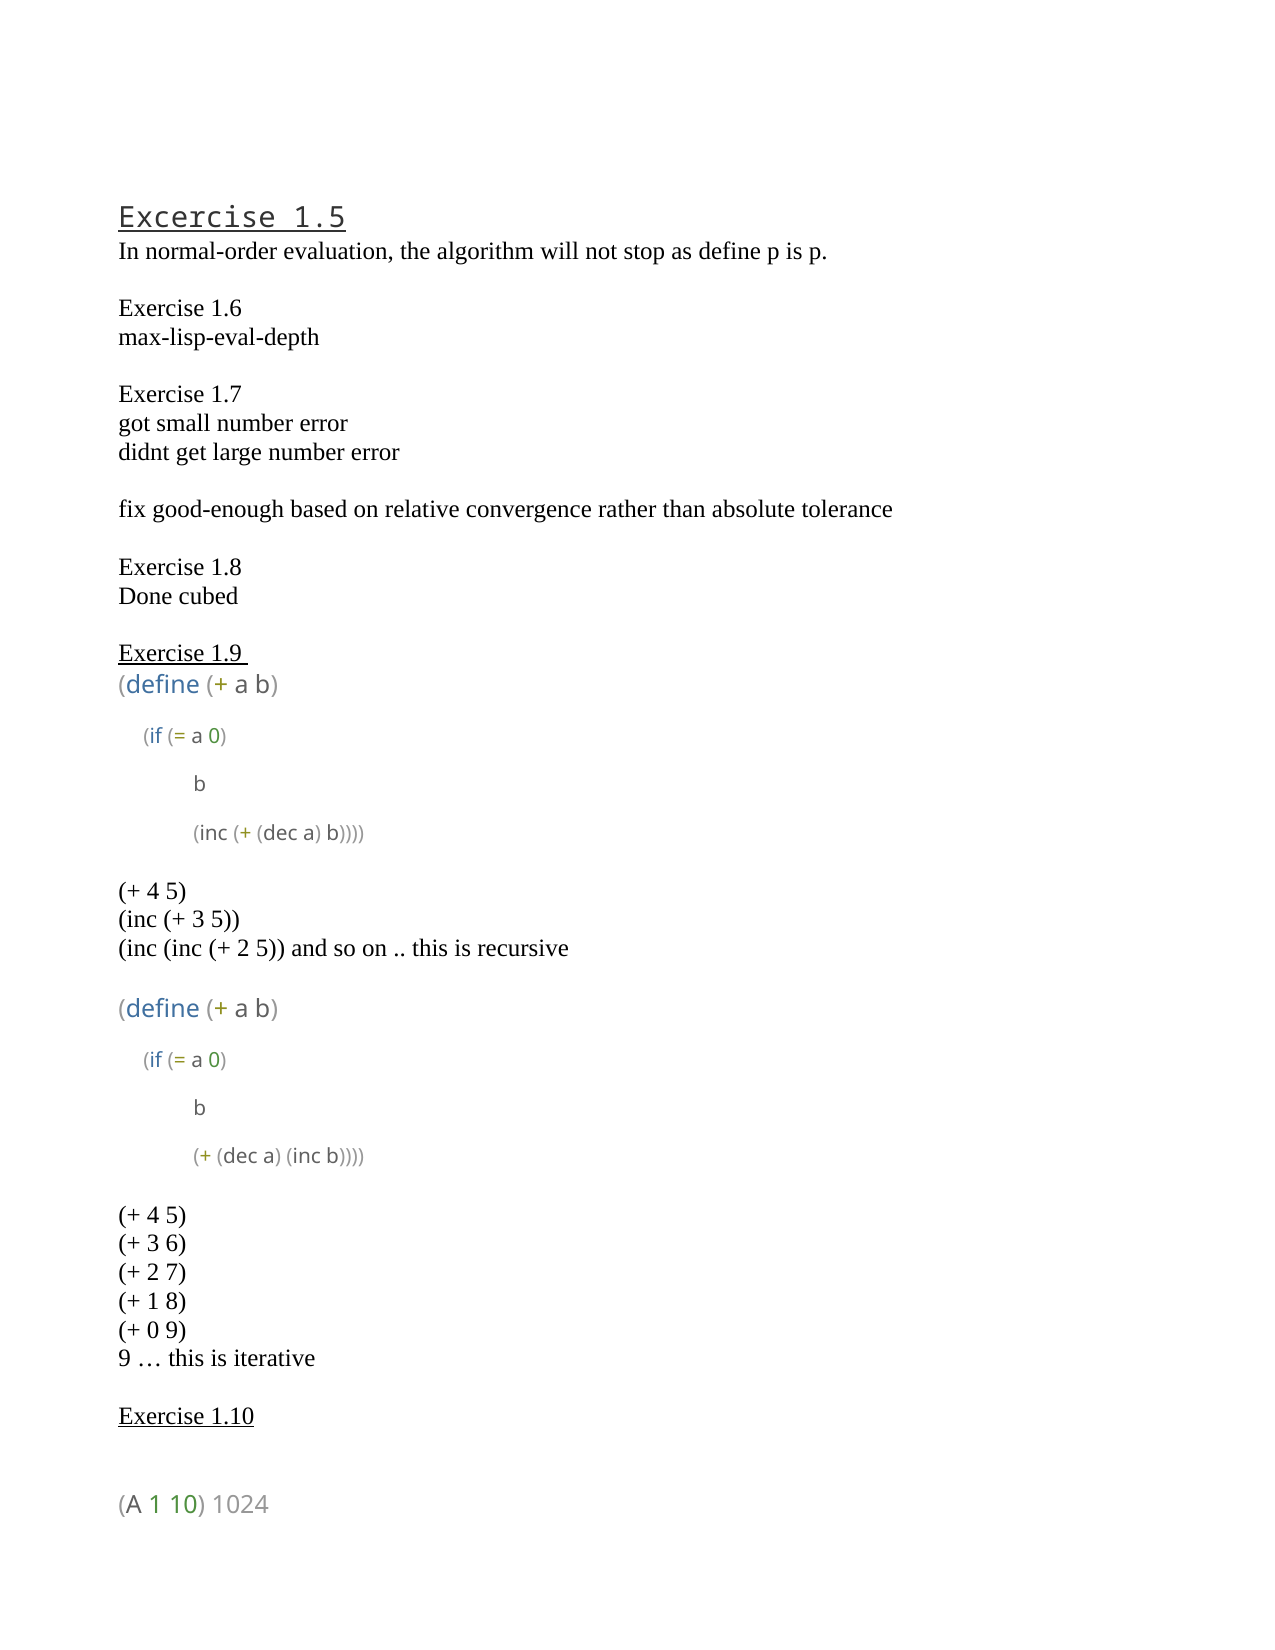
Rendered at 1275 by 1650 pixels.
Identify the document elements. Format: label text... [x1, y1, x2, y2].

text (+ (dec a) (inc b)))) [118, 1122, 1157, 1170]
text (+ 4 5) [118, 876, 1157, 904]
text (+ 1 8) [118, 1286, 1157, 1315]
text Exercise 1.7 [118, 379, 1157, 408]
text (A 1 10) 1024 [118, 1487, 1157, 1521]
text b [118, 1073, 1157, 1122]
text b [118, 749, 1157, 798]
text max-lisp-eval-depth [118, 322, 1157, 351]
text (if (= a 0) [118, 701, 1157, 749]
text fix good-enough based on relative convergence rather than absolute tolerance [118, 494, 1157, 523]
text In normal-order evaluation, the algorithm will not stop as define p is p. [118, 236, 1157, 264]
text Exercise 1.8 [118, 552, 1157, 581]
text (+ 0 9) [118, 1315, 1157, 1343]
text Excercise 1.5 [118, 196, 1157, 236]
text Exercise 1.6 [118, 293, 1157, 322]
text Exercise 1.10 [118, 1401, 1157, 1430]
text 9 … this is iterative [118, 1343, 1157, 1372]
text didnt get large number error [118, 437, 1157, 466]
text (inc (+ 3 5)) [118, 904, 1157, 933]
text (+ 4 5) [118, 1200, 1157, 1228]
text (if (= a 0) [118, 1025, 1157, 1073]
text (+ 3 6) [118, 1228, 1157, 1257]
text (+ 2 7) [118, 1257, 1157, 1286]
text (inc (inc (+ 2 5)) and so on .. this is recursive [118, 933, 1157, 962]
text (define (+ a b) [118, 667, 1157, 701]
text (define (+ a b) [118, 991, 1157, 1025]
text Exercise 1.9 [118, 638, 1157, 667]
text Done cubed [118, 581, 1157, 609]
text got small number error [118, 408, 1157, 437]
text (inc (+ (dec a) b)))) [118, 798, 1157, 846]
